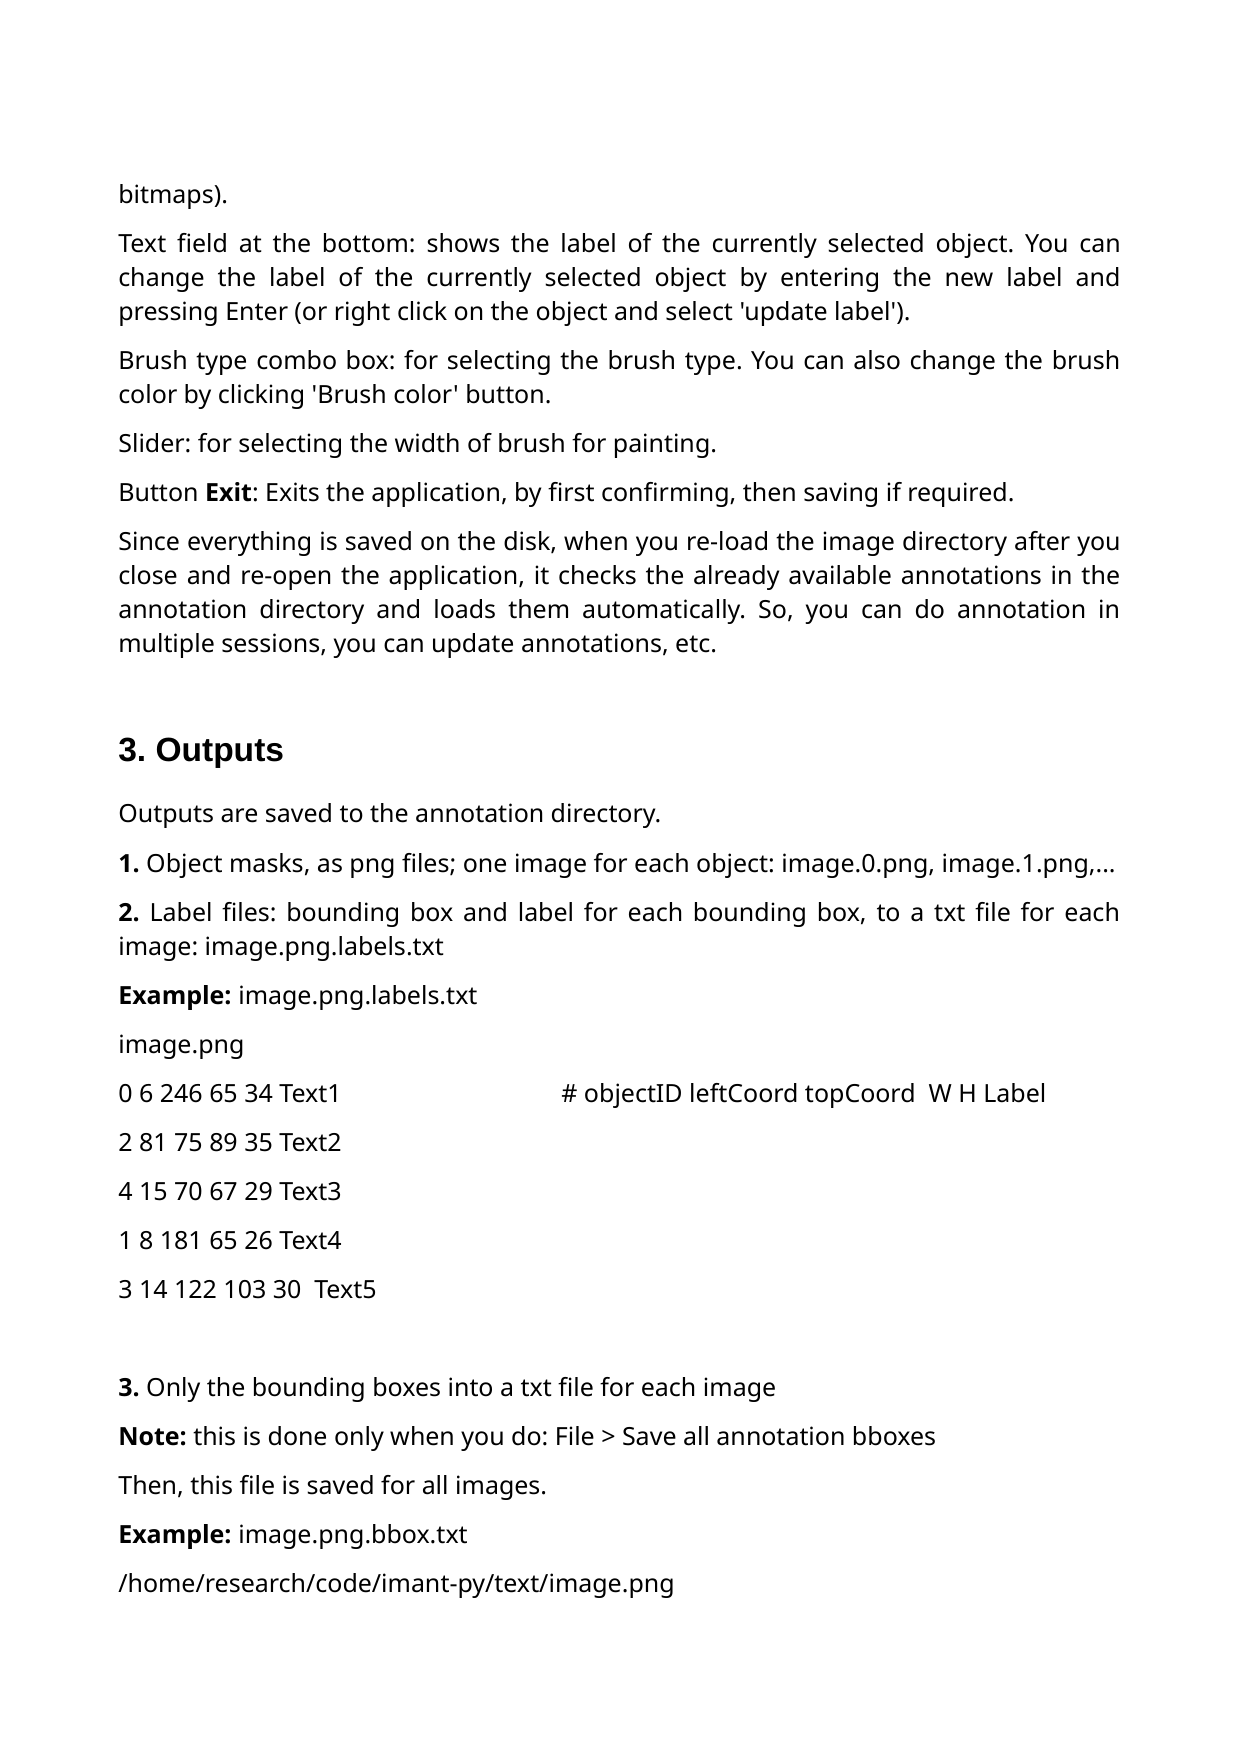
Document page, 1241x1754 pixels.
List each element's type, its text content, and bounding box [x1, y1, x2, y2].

text Example: image.png.bbox.txt [118, 1517, 1122, 1551]
text Example: image.png.labels.txt [118, 977, 1122, 1011]
text /home/research/code/imant-py/text/image.png [118, 1566, 1122, 1600]
text 1 8 181 65 26 Text4 [118, 1223, 1122, 1257]
text 2 81 75 89 35 Text2 [118, 1124, 1122, 1159]
subtitle 3. Outputs [118, 730, 1122, 769]
text Button Exit: Exits the application, by first confirming, then saving if required. [118, 475, 1122, 509]
text Outputs are saved to the annotation directory. [118, 796, 1122, 830]
text Brush type combo box: for selecting the brush type. You can also change the brush color by clicking 'Brush color' button. [118, 343, 1122, 411]
text 2. Label files: bounding box and label for each bounding box, to a txt file for each image: image.png.labels.txt [118, 894, 1122, 962]
text Note: this is done only when you do: File > Save all annotation bboxes [118, 1419, 1122, 1453]
text Then, this file is saved for all images. [118, 1468, 1122, 1502]
text 3 14 122 103 30 Text5 [118, 1272, 1122, 1306]
text 4 15 70 67 29 Text3 [118, 1174, 1122, 1208]
text Text field at the bottom: shows the label of the currently selected object. You can change the label of the currently selected object by entering the new label and pressing Enter (or right click on the object and select 'update label'). [118, 225, 1122, 328]
text 3. Only the bounding boxes into a txt file for each image [118, 1370, 1122, 1404]
text Slider: for selecting the width of brush for painting. [118, 426, 1122, 460]
text image.png [118, 1026, 1122, 1061]
text Since everything is saved on the disk, when you re-load the image directory after you close and re-open the application, it checks the already available annotations in the annotation directory and loads them automatically. So, you can do annotation in multiple sessions, you can update annotations, etc. [118, 524, 1122, 660]
text 0 6 246 65 34 Text1 # objectID leftCoord topCoord W H Label [118, 1076, 1122, 1109]
text bitmaps). [118, 176, 1122, 210]
text 1. Object masks, as png files; one image for each object: image.0.png, image.1.png,... [118, 845, 1122, 879]
